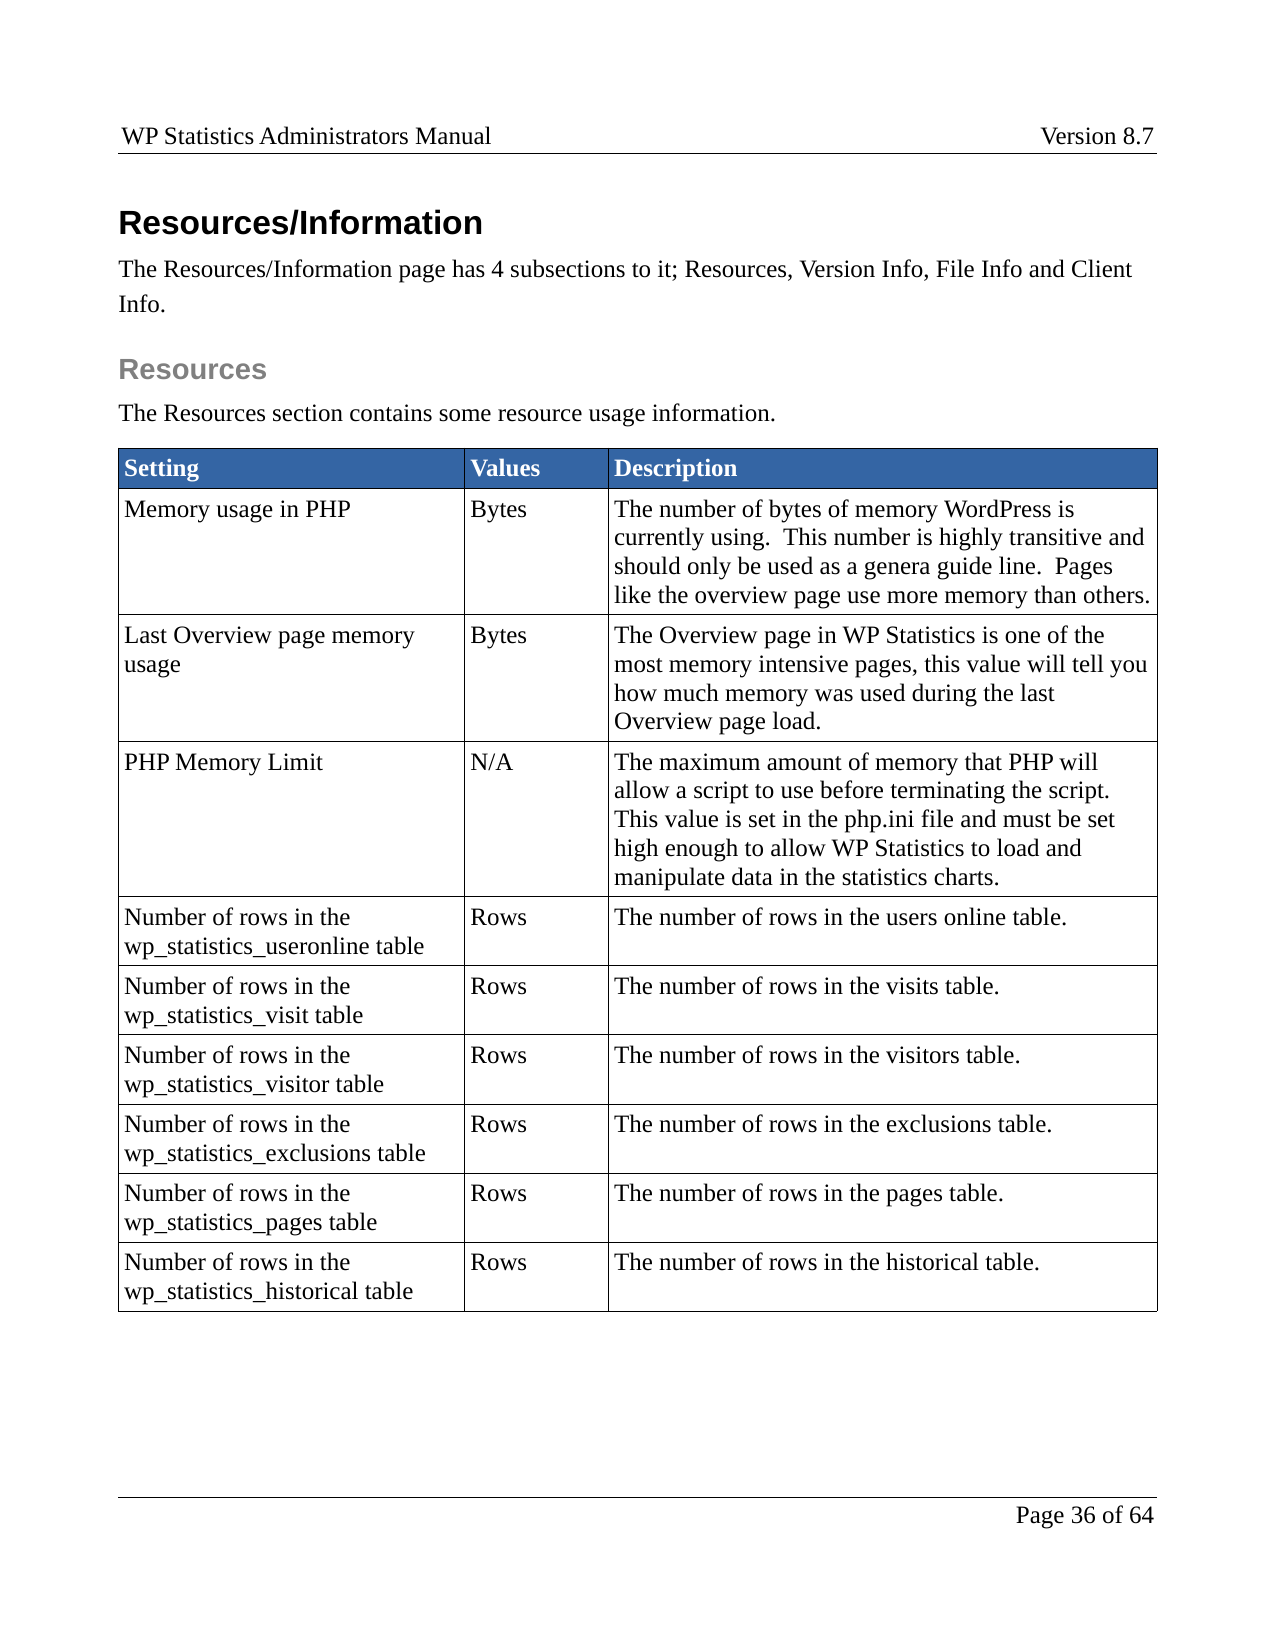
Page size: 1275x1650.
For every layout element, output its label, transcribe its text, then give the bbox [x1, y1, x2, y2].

text The Resources/Information page has 4 subsections to it; Resources, Version Info, File Info and Client Info. [118, 254, 1157, 317]
table_cell Rows [465, 1035, 608, 1103]
table_cell Rows [465, 1174, 608, 1242]
table_cell Number of rows in the wp_statistics_visit table [119, 966, 464, 1034]
table_cell Bytes [465, 489, 608, 614]
table_cell Number of rows in the wp_statistics_useronline table [119, 897, 464, 965]
table_cell The number of rows in the visitors table. [609, 1035, 1157, 1103]
table_cell Memory usage in PHP [119, 489, 464, 614]
table_cell Number of rows in the wp_statistics_exclusions table [119, 1105, 464, 1172]
subtitle Resources/Information [118, 203, 1157, 242]
table_cell Number of rows in the wp_statistics_historical table [119, 1243, 464, 1311]
table_cell Number of rows in the wp_statistics_pages table [119, 1174, 464, 1242]
text The Resources section contains some resource usage information. [118, 398, 1157, 427]
table_header Values [465, 449, 608, 488]
table_cell Rows [465, 1105, 608, 1172]
table_cell The maximum amount of memory that PHP will allow a script to use before terminating the script. This value is set in the php.ini file and must be set high enough to allow WP Statistics to load and manipulate data in the statistics charts. [609, 742, 1157, 896]
subtitle Resources [118, 352, 1157, 386]
table_cell Bytes [465, 615, 608, 741]
table_cell Rows [465, 897, 608, 965]
table_cell The number of rows in the visits table. [609, 966, 1157, 1034]
table_cell Number of rows in the wp_statistics_visitor table [119, 1035, 464, 1103]
table_cell Last Overview page memory usage [119, 615, 464, 741]
table_cell The number of rows in the pages table. [609, 1174, 1157, 1242]
table_cell N/A [465, 742, 608, 896]
table_cell PHP Memory Limit [119, 742, 464, 896]
table_cell Rows [465, 1243, 608, 1311]
table_cell The number of rows in the exclusions table. [609, 1105, 1157, 1172]
table_cell The Overview page in WP Statistics is one of the most memory intensive pages, this value will tell you how much memory was used during the last Overview page load. [609, 615, 1157, 741]
table_cell The number of rows in the historical table. [609, 1243, 1157, 1311]
table_cell Rows [465, 966, 608, 1034]
table_header Setting [119, 449, 464, 488]
table_cell The number of bytes of memory WordPress is currently using. This number is highly transitive and should only be used as a genera guide line. Pages like the overview page use more memory than others. [609, 489, 1157, 614]
table_cell The number of rows in the users online table. [609, 897, 1157, 965]
table_header Description [609, 449, 1157, 488]
